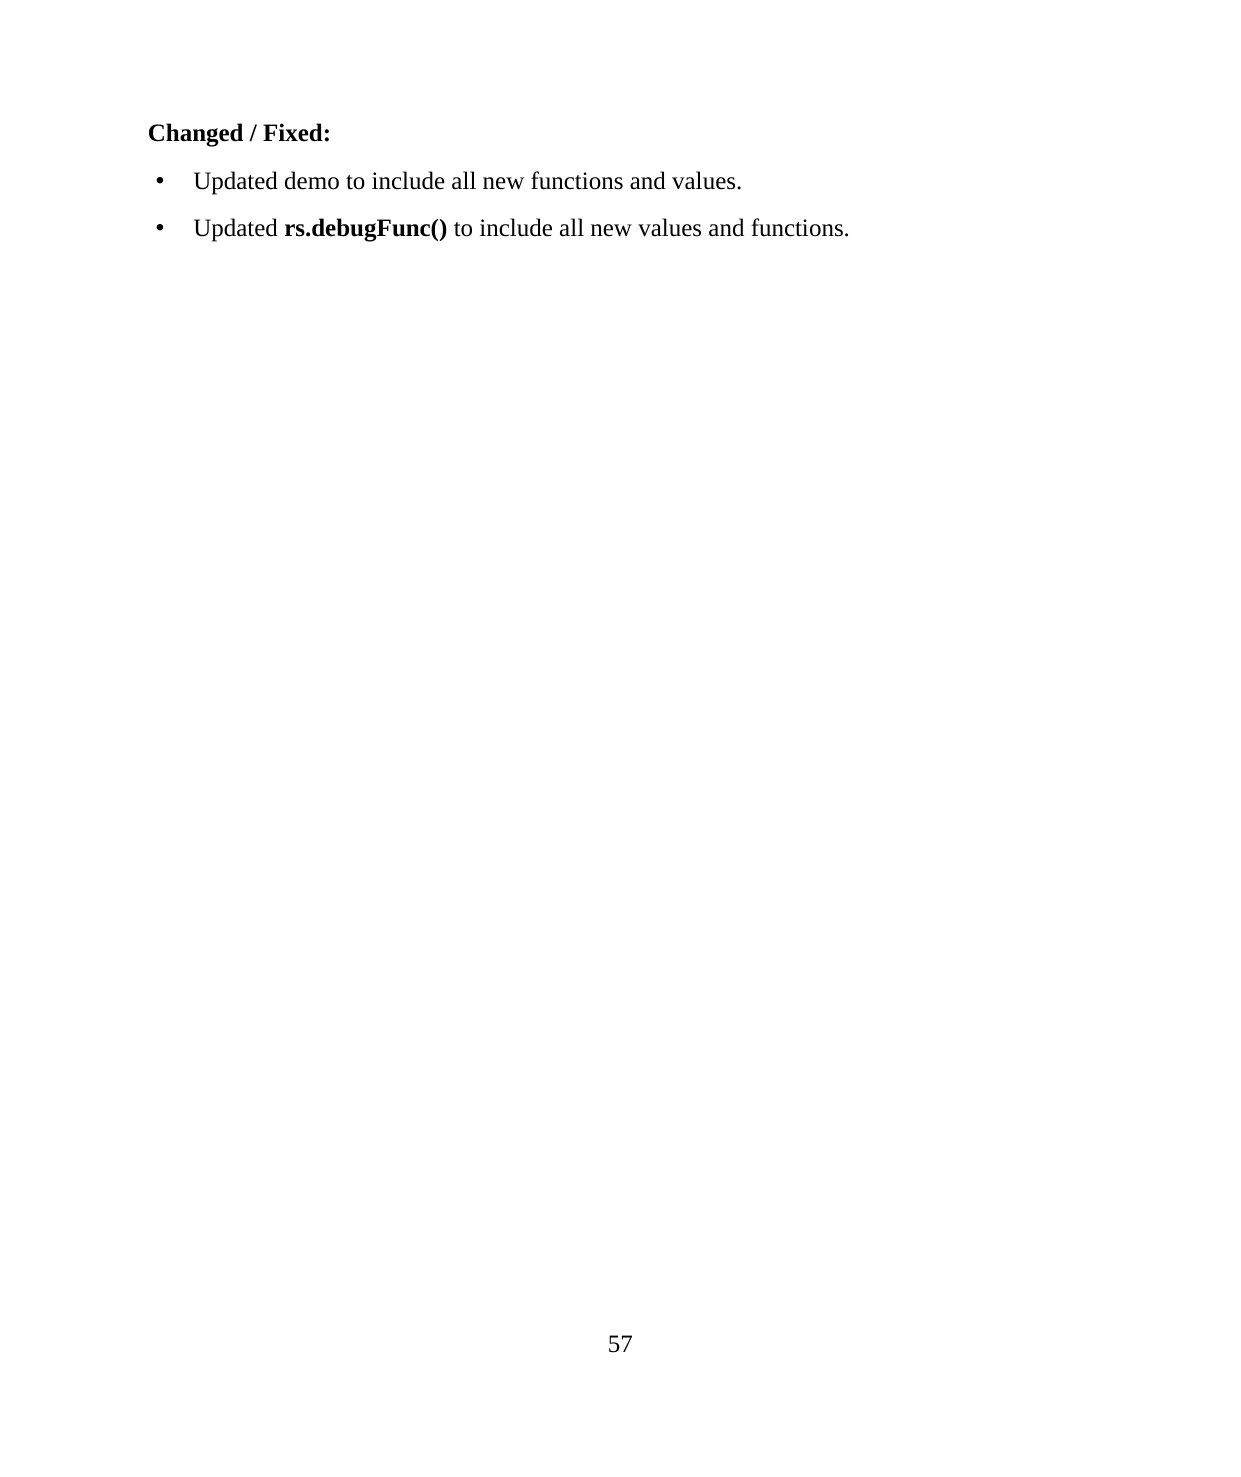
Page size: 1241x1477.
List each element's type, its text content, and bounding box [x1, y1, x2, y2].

text Changed / Fixed: [118, 118, 1122, 147]
list Updated demo to include all new functions and values. [156, 166, 1122, 194]
list Updated rs.debugFunc() to include all new values and functions. [156, 213, 1122, 242]
